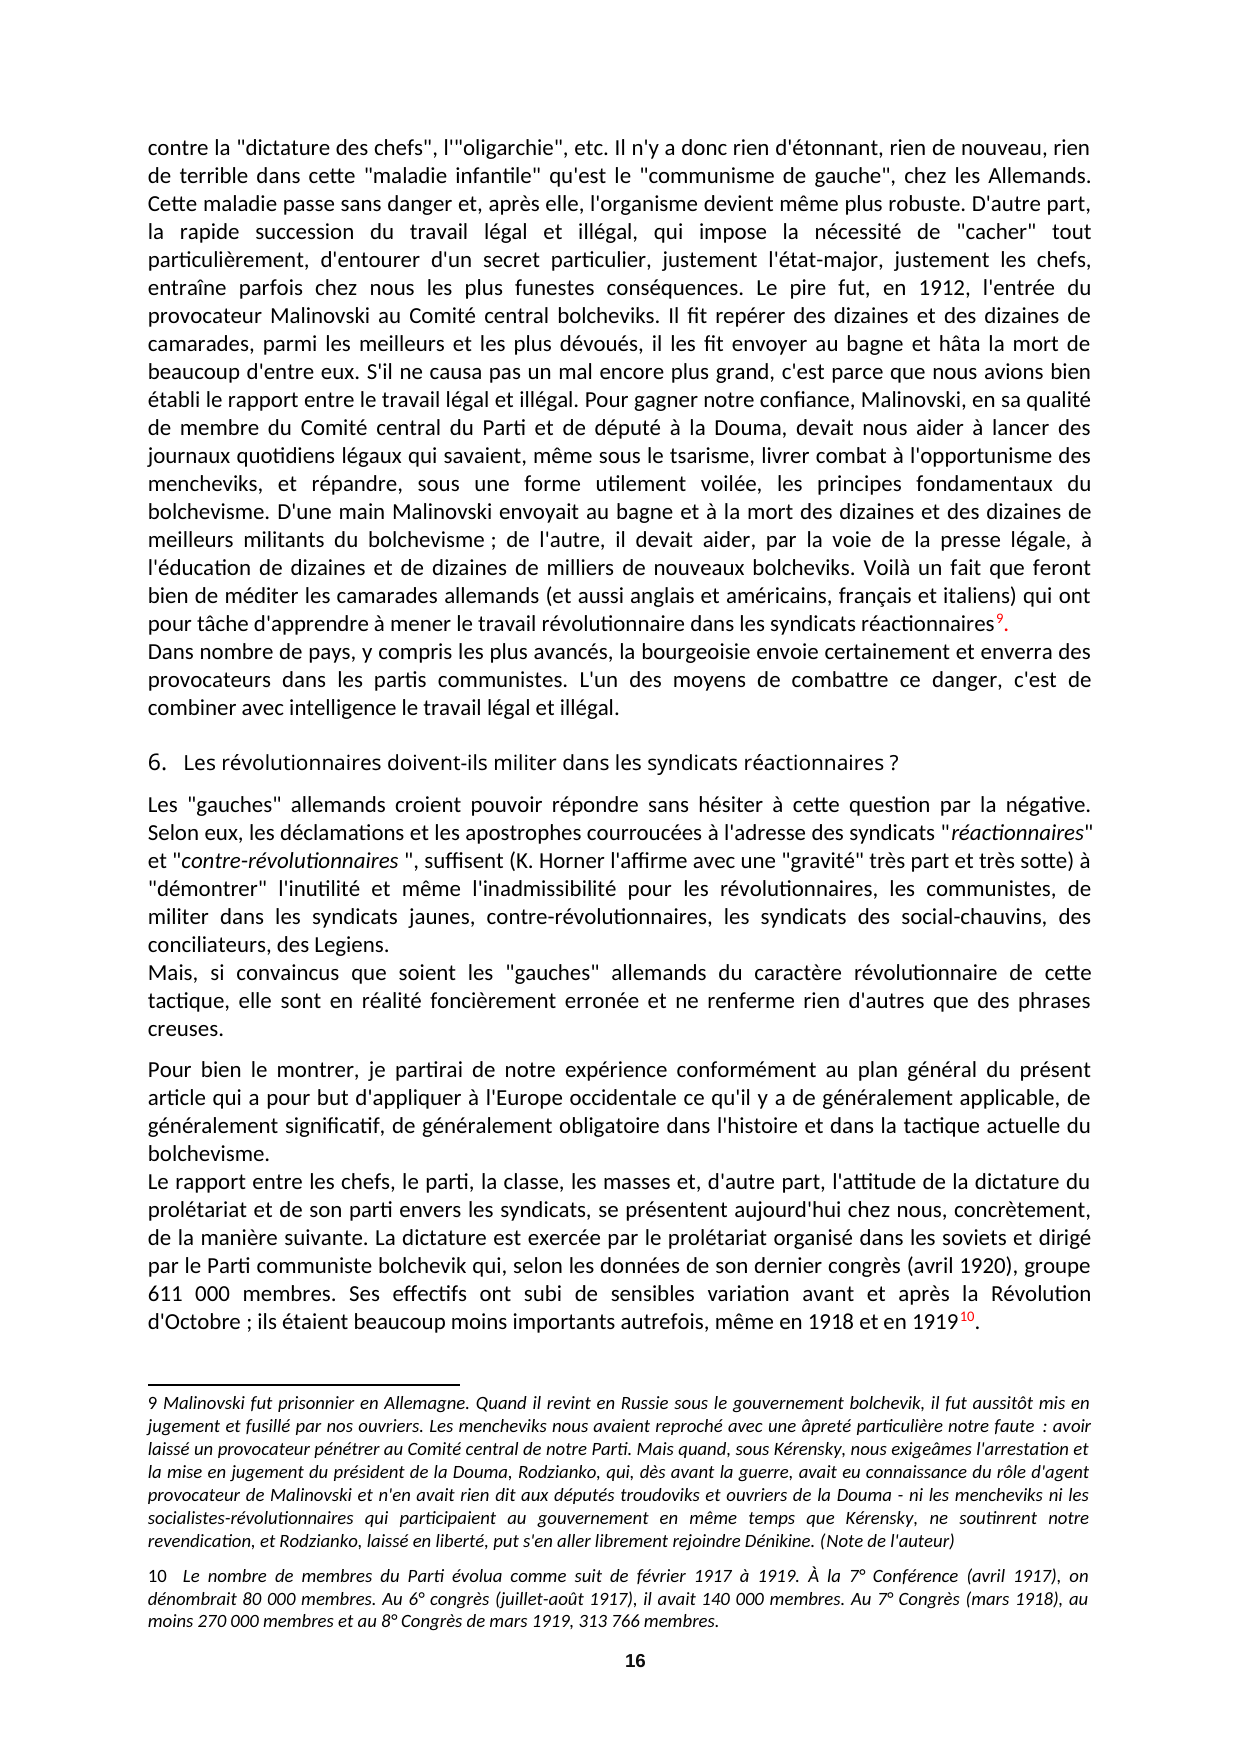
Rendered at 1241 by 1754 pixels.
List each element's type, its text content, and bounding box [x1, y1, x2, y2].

text Dans nombre de pays, y compris les plus avancés, la bourgeoisie envoie certainement et enverra des provocateurs dans les partis communistes. L'un des moyens de combattre ce danger, c'est de combiner avec intelligence le travail légal et illégal. [148, 637, 1093, 721]
text Les "gauches" allemands croient pouvoir répondre sans hésiter à cette question par la négative. Selon eux, les déclamations et les apostrophes courroucées à l'adresse des syndicats "réactionnaires" et "contre-révolutionnaires ", suffisent (K. Horner l'affirme avec une "gravité" très part et très sotte) à "démontrer" l'inutilité et même l'inadmissibilité pour les révolutionnaires, les communistes, de militer dans les syndicats jaunes, contre-révolutionnaires, les syndicats des social-chauvins, des conciliateurs, des Legiens. [148, 790, 1093, 958]
text Malinovski fut prisonnier en Allemagne. Quand il revint en Russie sous le gouvernement bolchevik, il fut aussitôt mis en jugement et fusillé par nos ouvriers. Les mencheviks nous avaient reproché avec une âpreté particulière notre faute : avoir laissé un provocateur pénétrer au Comité central de notre Parti. Mais quand, sous Kérensky, nous exigeâmes l'arrestation et la mise en jugement du président de la Douma, Rodzianko, qui, dès avant la guerre, avait eu connaissance du rôle d'agent provocateur de Malinovski et n'en avait rien dit aux députés troudoviks et ouvriers de la Douma - ni les mencheviks ni les socialistes-révolutionnaires qui participaient au gouvernement en même temps que Kérensky, ne soutinrent notre revendication, et Rodzianko, laissé en liberté, put s'en aller librement rejoindre Dénikine. (Note de l'auteur) [148, 1391, 1093, 1552]
text Le nombre de membres du Parti évolua comme suit de février 1917 à 1919. À la 7° Conférence (avril 1917), on dénombrait 80 000 membres. Au 6° congrès (juillet-août 1917), il avait 140 000 membres. Au 7° Congrès (mars 1918), au moins 270 000 membres et au 8° Congrès de mars 1919, 313 766 membres. [148, 1564, 1093, 1632]
text Pour bien le montrer, je partirai de notre expérience conformément au plan général du présent article qui a pour but d'appliquer à l'Europe occidentale ce qu'il y a de généralement applicable, de généralement significatif, de généralement obligatoire dans l'histoire et dans la tactique actuelle du bolchevisme. [148, 1055, 1093, 1167]
text Mais, si convaincus que soient les "gauches" allemands du caractère révolutionnaire de cette tactique, elle sont en réalité foncièrement erronée et ne renferme rien d'autres que des phrases creuses. [148, 958, 1093, 1042]
subtitle Les révolutionnaires doivent-ils militer dans les syndicats réactionnaires ? [148, 746, 1093, 777]
text Le rapport entre les chefs, le parti, la classe, les masses et, d'autre part, l'attitude de la dictature du prolétariat et de son parti envers les syndicats, se présentent aujourd'hui chez nous, concrètement, de la manière suivante. La dictature est exercée par le prolétariat organisé dans les soviets et dirigé par le Parti communiste bolchevik qui, selon les données de son dernier congrès (avril 1920), groupe 611 000 membres. Ses effectifs ont subi de sensibles variation avant et après la Révolution d'Octobre ; ils étaient beaucoup moins importants autrefois, même en 1918 et en 1919. [148, 1167, 1093, 1335]
text contre la "dictature des chefs", l'"oligarchie", etc. Il n'y a donc rien d'étonnant, rien de nouveau, rien de terrible dans cette "maladie infantile" qu'est le "communisme de gauche", chez les Allemands. Cette maladie passe sans danger et, après elle, l'organisme devient même plus robuste. D'autre part, la rapide succession du travail légal et illégal, qui impose la nécessité de "cacher" tout particulièrement, d'entourer d'un secret particulier, justement l'état-major, justement les chefs, entraîne parfois chez nous les plus funestes conséquences. Le pire fut, en 1912, l'entrée du provocateur Malinovski au Comité central bolcheviks. Il fit repérer des dizaines et des dizaines de camarades, parmi les meilleurs et les plus dévoués, il les fit envoyer au bagne et hâta la mort de beaucoup d'entre eux. S'il ne causa pas un mal encore plus grand, c'est parce que nous avions bien établi le rapport entre le travail légal et illégal. Pour gagner notre confiance, Malinovski, en sa qualité de membre du Comité central du Parti et de député à la Douma, devait nous aider à lancer des journaux quotidiens légaux qui savaient, même sous le tsarisme, livrer combat à l'opportunisme des mencheviks, et répandre, sous une forme utilement voilée, les principes fondamentaux du bolchevisme. D'une main Malinovski envoyait au bagne et à la mort des dizaines et des dizaines de meilleurs militants du bolchevisme ; de l'autre, il devait aider, par la voie de la presse légale, à l'éducation de dizaines et de dizaines de milliers de nouveaux bolcheviks. Voilà un fait que feront bien de méditer les camarades allemands (et aussi anglais et américains, français et italiens) qui ont pour tâche d'apprendre à mener le travail révolutionnaire dans les syndicats réactionnaires. [148, 133, 1093, 637]
